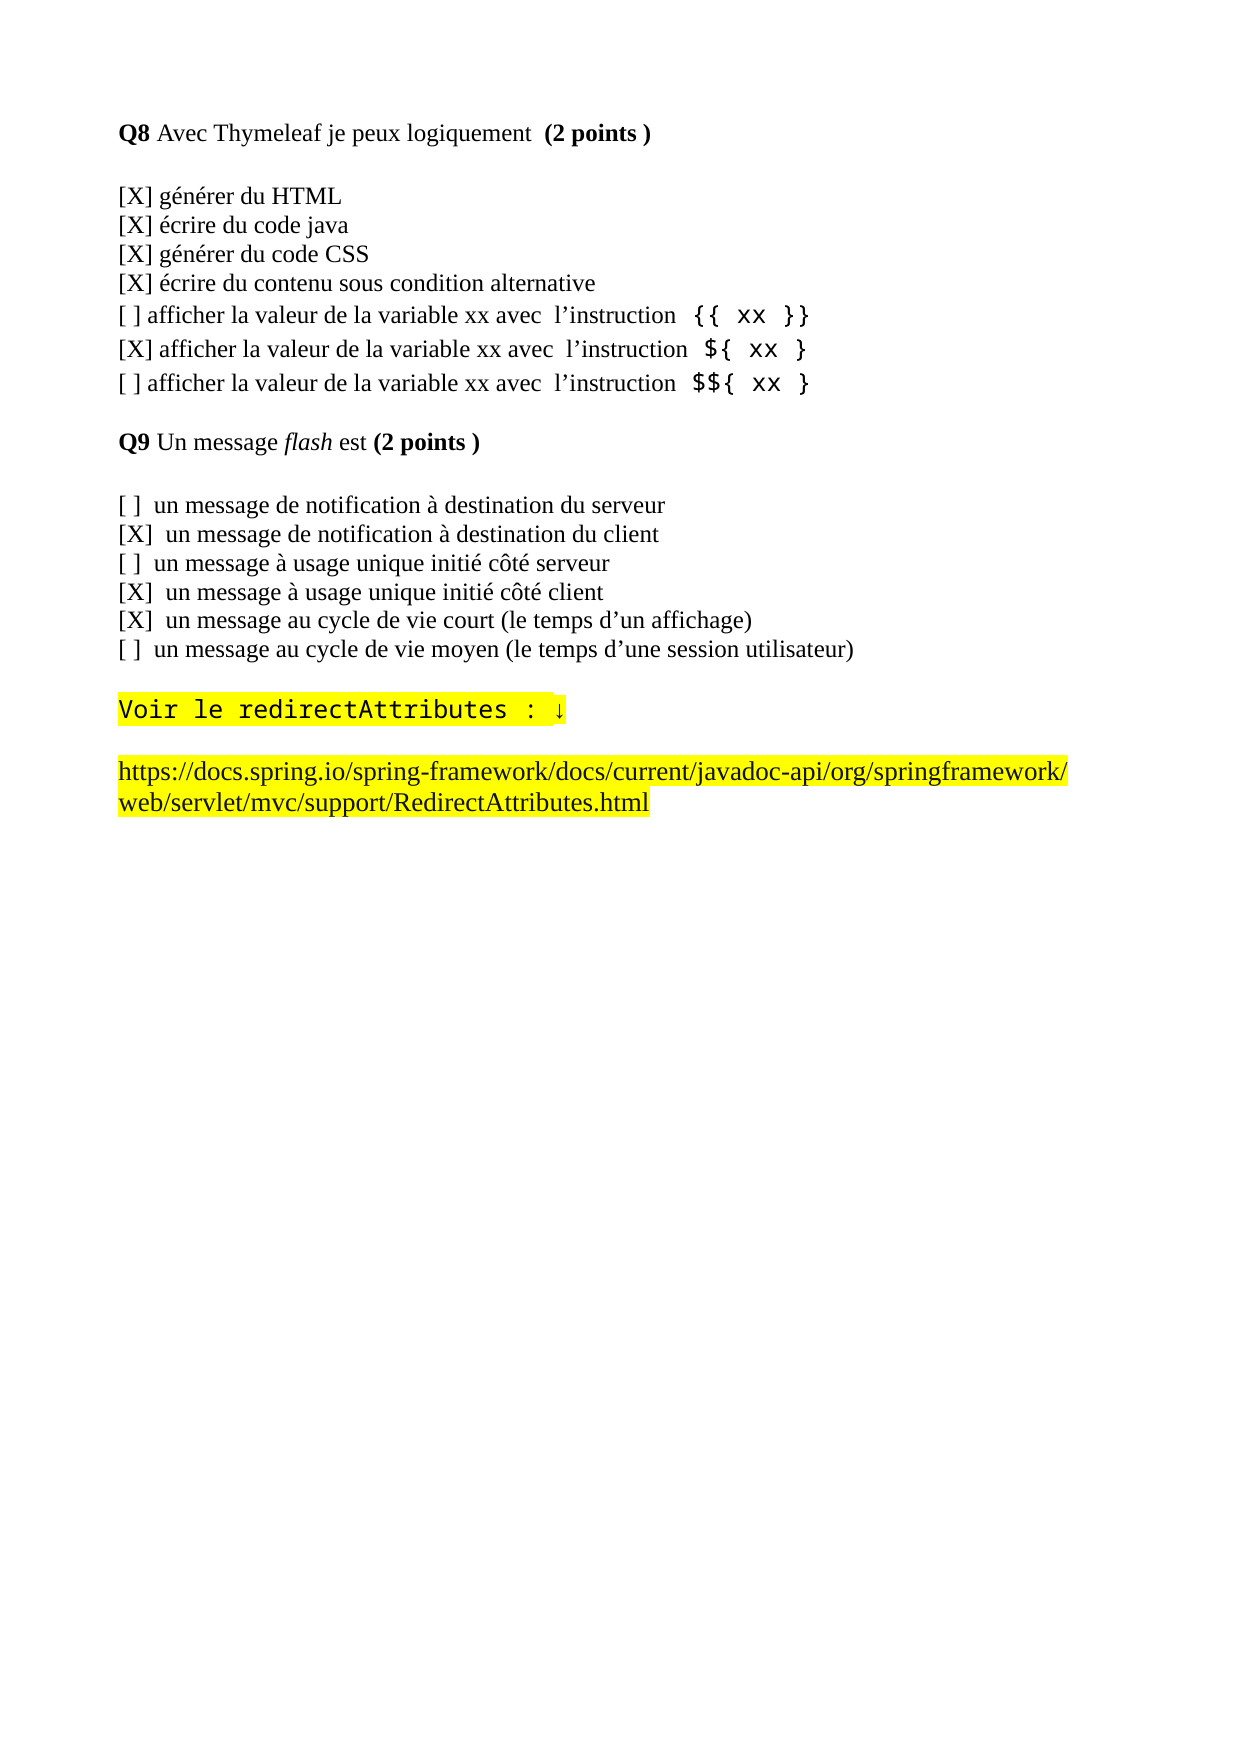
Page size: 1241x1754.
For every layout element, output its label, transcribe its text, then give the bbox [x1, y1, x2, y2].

text [ ] afficher la valeur de la variable xx avec l’instruction {{ xx }} [118, 296, 1122, 330]
text [X] écrire du code java [118, 210, 1122, 239]
text [ ] un message à usage unique initié côté serveur [118, 548, 1122, 577]
text [X] écrire du contenu sous condition alternative [118, 268, 1122, 296]
text [ ] un message de notification à destination du serveur [118, 491, 1122, 519]
text Q9 Un message flash est (2 points ) [118, 427, 1122, 456]
text [X] générer du HTML [118, 181, 1122, 210]
text [X] un message de notification à destination du client [118, 519, 1122, 548]
text Voir le redirectAttributes : ↓ [118, 692, 1122, 726]
text https://docs.spring.io/spring-framework/docs/current/javadoc-api/org/springframework/web/servlet/mvc/support/RedirectAttributes.html [118, 754, 1122, 817]
text Q8 Avec Thymeleaf je peux logiquement (2 points ) [118, 118, 1122, 147]
text [X] un message au cycle de vie court (le temps d’un affichage) [118, 606, 1122, 634]
text [X] un message à usage unique initié côté client [118, 577, 1122, 606]
text [X] afficher la valeur de la variable xx avec l’instruction ${ xx } [118, 330, 1122, 364]
text [X] générer du code CSS [118, 239, 1122, 268]
text [ ] afficher la valeur de la variable xx avec l’instruction $${ xx } [118, 364, 1122, 398]
text [ ] un message au cycle de vie moyen (le temps d’une session utilisateur) [118, 634, 1122, 663]
